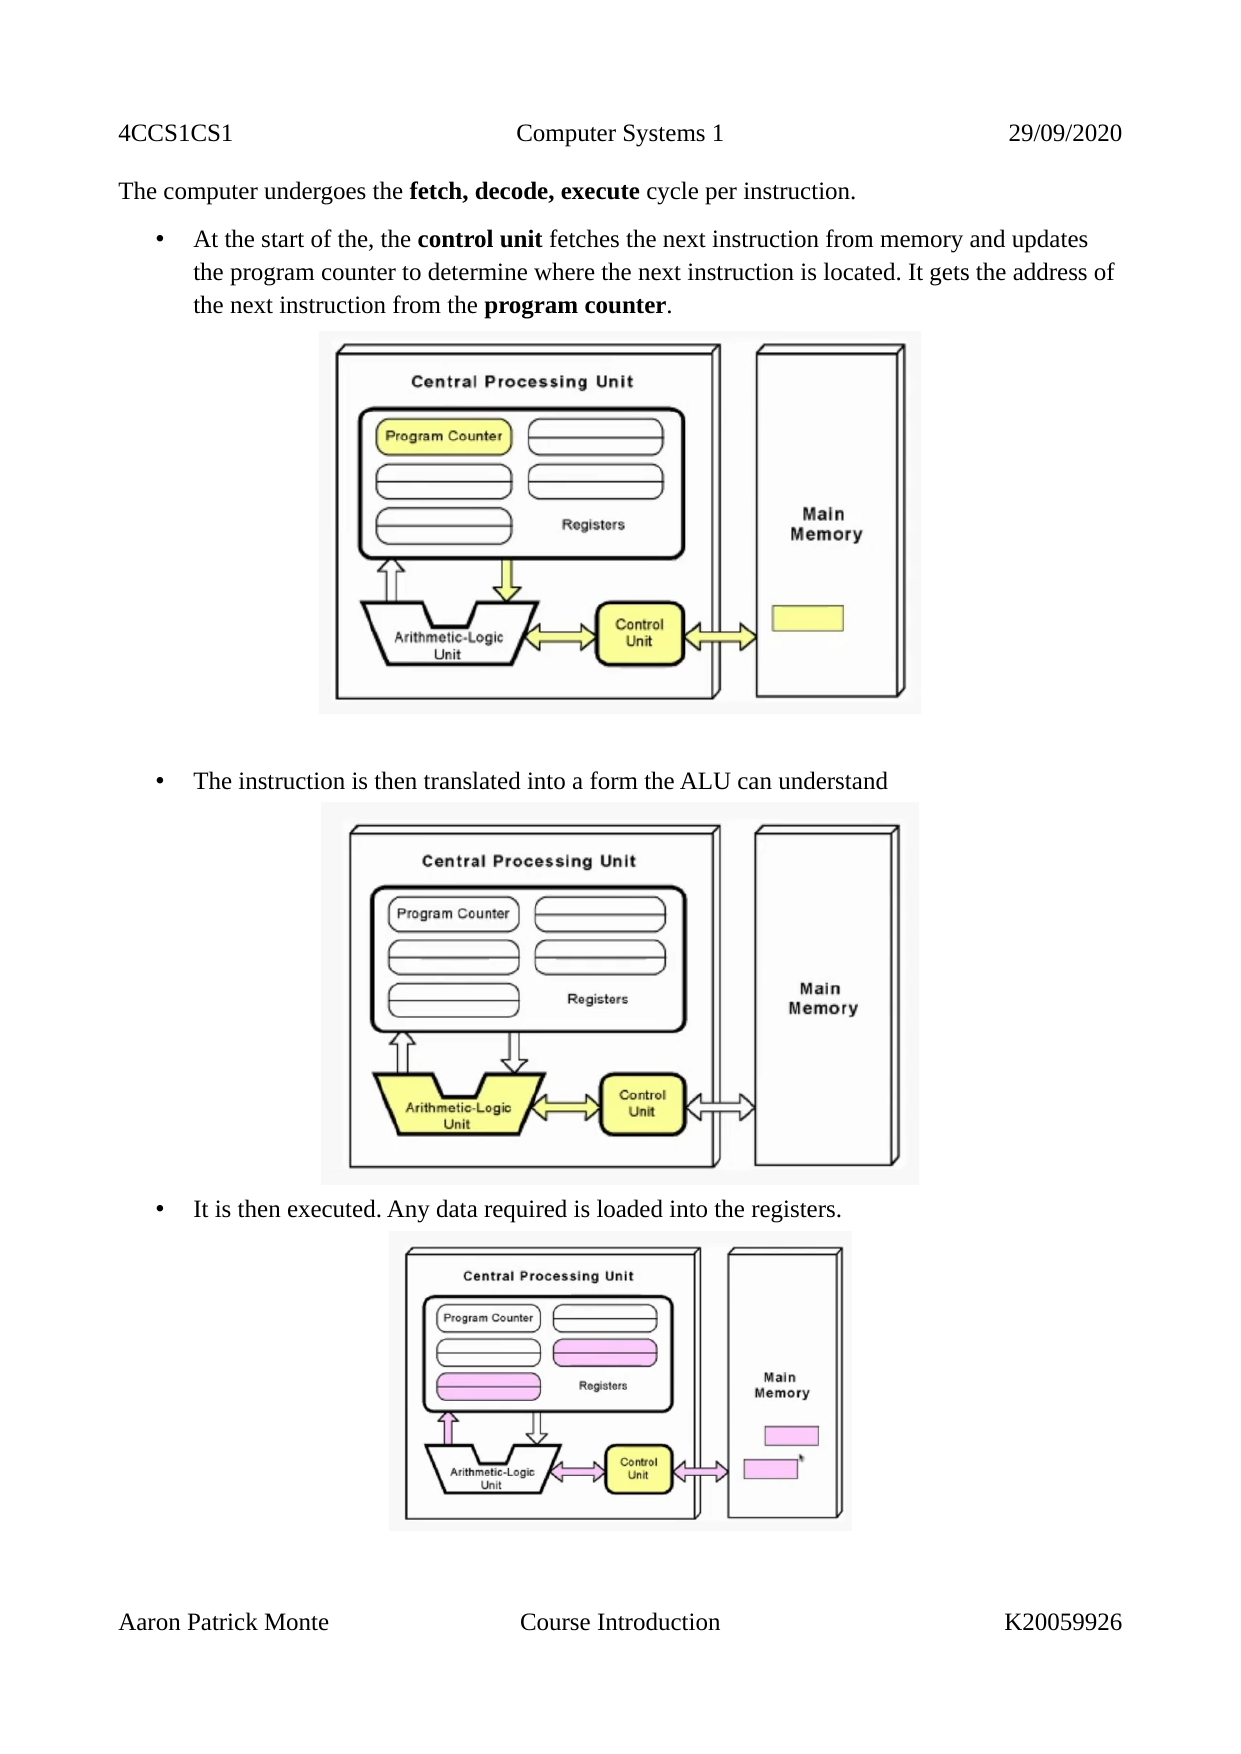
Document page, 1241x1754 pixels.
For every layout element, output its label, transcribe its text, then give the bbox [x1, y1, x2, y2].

text The computer undergoes the fetch, decode, execute cycle per instruction. [118, 176, 1122, 205]
picture [388, 1231, 852, 1531]
list The instruction is then translated into a form the ALU can understand [156, 766, 1122, 795]
list It is then executed. Any data required is loaded into the registers. [156, 1194, 1122, 1223]
picture [318, 331, 922, 714]
list At the start of the, the control unit fetches the next instruction from memory and updates the program counter to determine where the next instruction is located. It gets the address of the next instruction from the program counter. [156, 224, 1122, 319]
picture [321, 802, 920, 1185]
